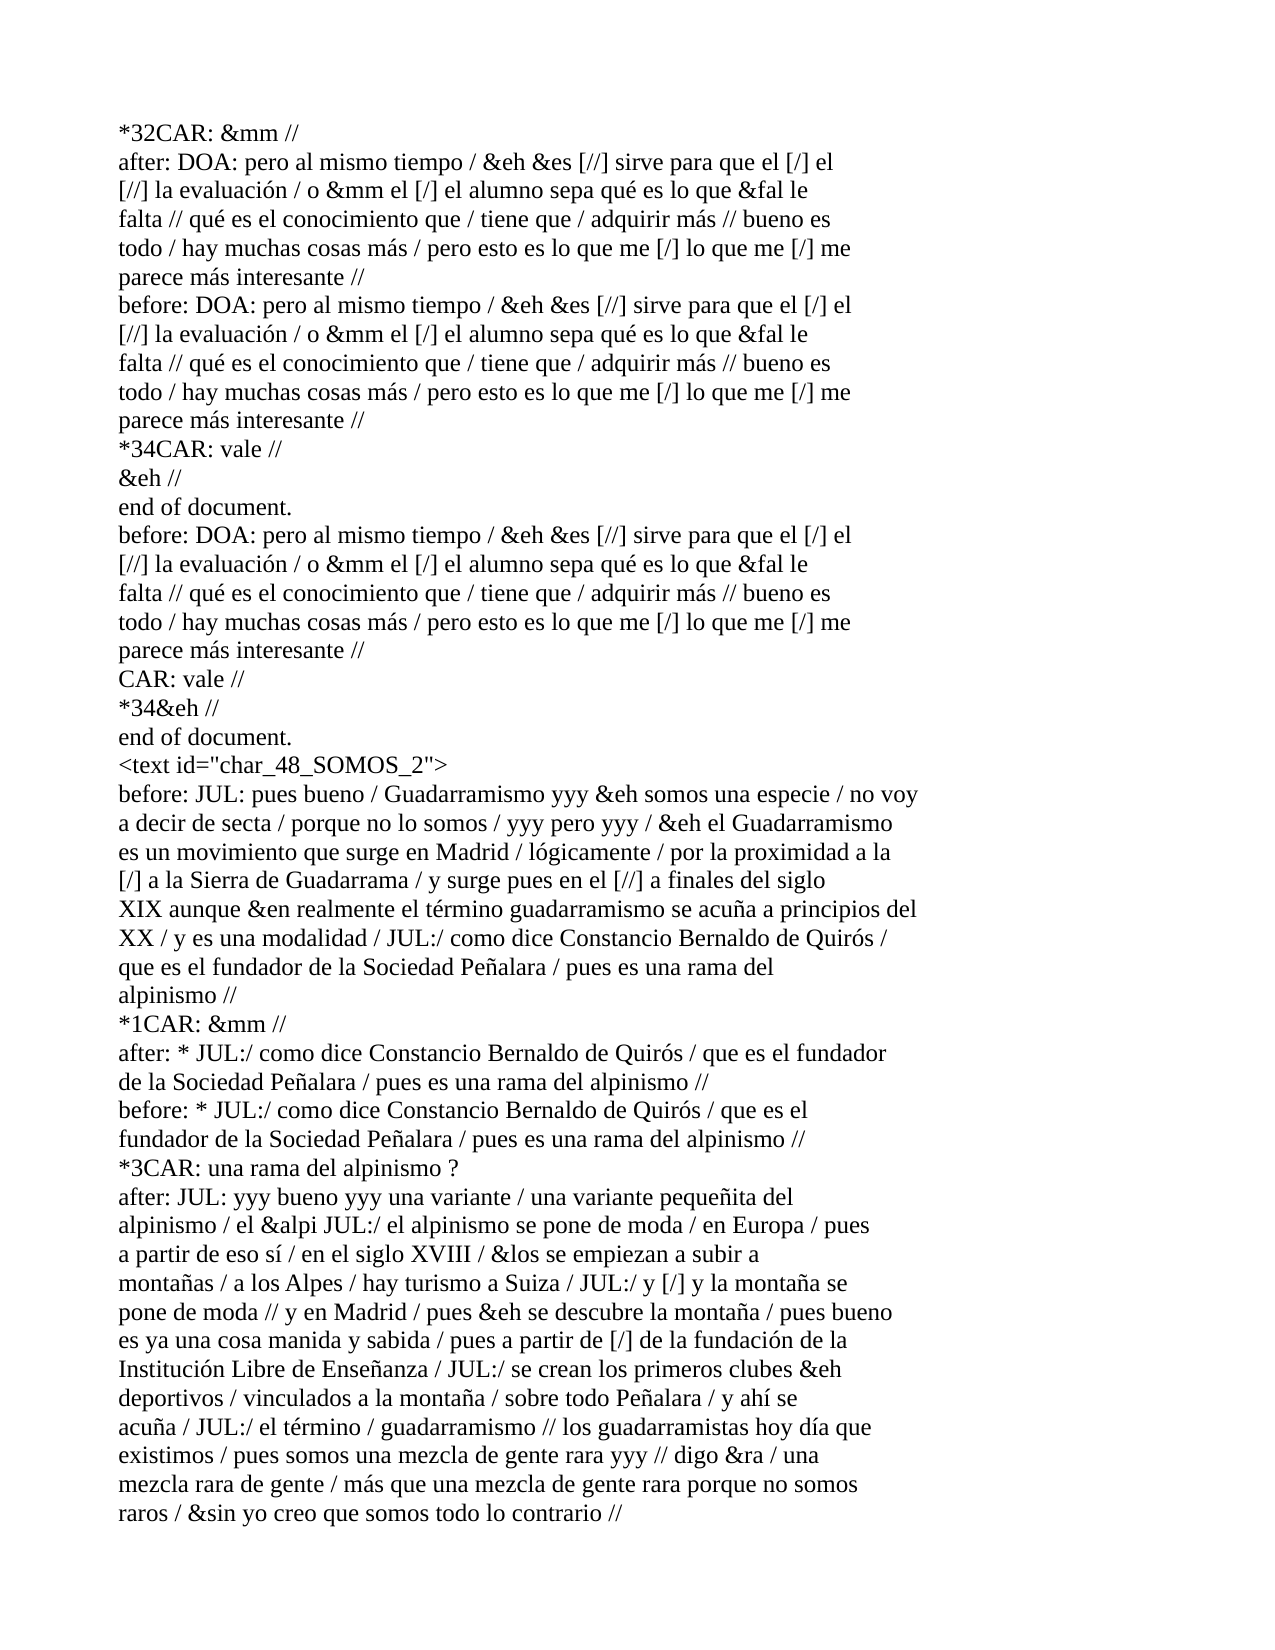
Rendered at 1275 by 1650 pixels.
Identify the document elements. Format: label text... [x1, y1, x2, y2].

text a decir de secta / porque no lo somos / yyy pero yyy / &eh el Guadarramismo [118, 808, 1157, 837]
text [/] a la Sierra de Guadarrama / y surge pues en el [//] a finales del siglo [118, 866, 1157, 894]
text alpinismo // [118, 981, 1157, 1009]
text after: * JUL:/ como dice Constancio Bernaldo de Quirós / que es el fundador [118, 1038, 1157, 1067]
text XX / y es una modalidad / JUL:/ como dice Constancio Bernaldo de Quirós / [118, 923, 1157, 952]
text falta // qué es el conocimiento que / tiene que / adquirir más // bueno es [118, 204, 1157, 233]
text *34CAR: vale // [118, 434, 1157, 463]
text [//] la evaluación / o &mm el [/] el alumno sepa qué es lo que &fal le [118, 549, 1157, 578]
text parece más interesante // [118, 262, 1157, 291]
text todo / hay muchas cosas más / pero esto es lo que me [/] lo que me [/] me [118, 377, 1157, 406]
text before: JUL: pues bueno / Guadarramismo yyy &eh somos una especie / no voy [118, 779, 1157, 808]
text falta // qué es el conocimiento que / tiene que / adquirir más // bueno es [118, 578, 1157, 607]
text after: JUL: yyy bueno yyy una variante / una variante pequeñita del [118, 1182, 1157, 1211]
text acuña / JUL:/ el término / guadarramismo // los guadarramistas hoy día que [118, 1412, 1157, 1441]
text XIX aunque &en realmente el término guadarramismo se acuña a principios del [118, 894, 1157, 923]
text after: DOA: pero al mismo tiempo / &eh &es [//] sirve para que el [/] el [118, 147, 1157, 176]
text fundador de la Sociedad Peñalara / pues es una rama del alpinismo // [118, 1124, 1157, 1153]
text CAR: vale // [118, 664, 1157, 693]
text [//] la evaluación / o &mm el [/] el alumno sepa qué es lo que &fal le [118, 319, 1157, 348]
text <text id="char_48_SOMOS_2"> [118, 751, 1157, 779]
text deportivos / vinculados a la montaña / sobre todo Peñalara / y ahí se [118, 1383, 1157, 1412]
text *32CAR: &mm // [118, 118, 1157, 147]
text existimos / pues somos una mezcla de gente rara yyy // digo &ra / una [118, 1441, 1157, 1469]
text de la Sociedad Peñalara / pues es una rama del alpinismo // [118, 1067, 1157, 1096]
text before: DOA: pero al mismo tiempo / &eh &es [//] sirve para que el [/] el [118, 291, 1157, 319]
text montañas / a los Alpes / hay turismo a Suiza / JUL:/ y [/] y la montaña se [118, 1268, 1157, 1297]
text [//] la evaluación / o &mm el [/] el alumno sepa qué es lo que &fal le [118, 176, 1157, 204]
text todo / hay muchas cosas más / pero esto es lo que me [/] lo que me [/] me [118, 607, 1157, 636]
text es ya una cosa manida y sabida / pues a partir de [/] de la fundación de la [118, 1326, 1157, 1354]
text falta // qué es el conocimiento que / tiene que / adquirir más // bueno es [118, 348, 1157, 377]
text es un movimiento que surge en Madrid / lógicamente / por la proximidad a la [118, 837, 1157, 866]
text &eh // [118, 463, 1157, 492]
text a partir de eso sí / en el siglo XVIII / &los se empiezan a subir a [118, 1239, 1157, 1268]
text before: DOA: pero al mismo tiempo / &eh &es [//] sirve para que el [/] el [118, 521, 1157, 549]
text *3CAR: una rama del alpinismo ? [118, 1153, 1157, 1182]
text end of document. [118, 722, 1157, 751]
text Institución Libre de Enseñanza / JUL:/ se crean los primeros clubes &eh [118, 1354, 1157, 1383]
text que es el fundador de la Sociedad Peñalara / pues es una rama del [118, 952, 1157, 981]
text pone de moda // y en Madrid / pues &eh se descubre la montaña / pues bueno [118, 1297, 1157, 1326]
text parece más interesante // [118, 636, 1157, 664]
text raros / &sin yo creo que somos todo lo contrario // [118, 1498, 1157, 1527]
text todo / hay muchas cosas más / pero esto es lo que me [/] lo que me [/] me [118, 233, 1157, 262]
text alpinismo / el &alpi JUL:/ el alpinismo se pone de moda / en Europa / pues [118, 1211, 1157, 1239]
text mezcla rara de gente / más que una mezcla de gente rara porque no somos [118, 1469, 1157, 1498]
text *34&eh // [118, 693, 1157, 722]
text end of document. [118, 492, 1157, 521]
text before: * JUL:/ como dice Constancio Bernaldo de Quirós / que es el [118, 1096, 1157, 1124]
text *1CAR: &mm // [118, 1009, 1157, 1038]
text parece más interesante // [118, 406, 1157, 434]
